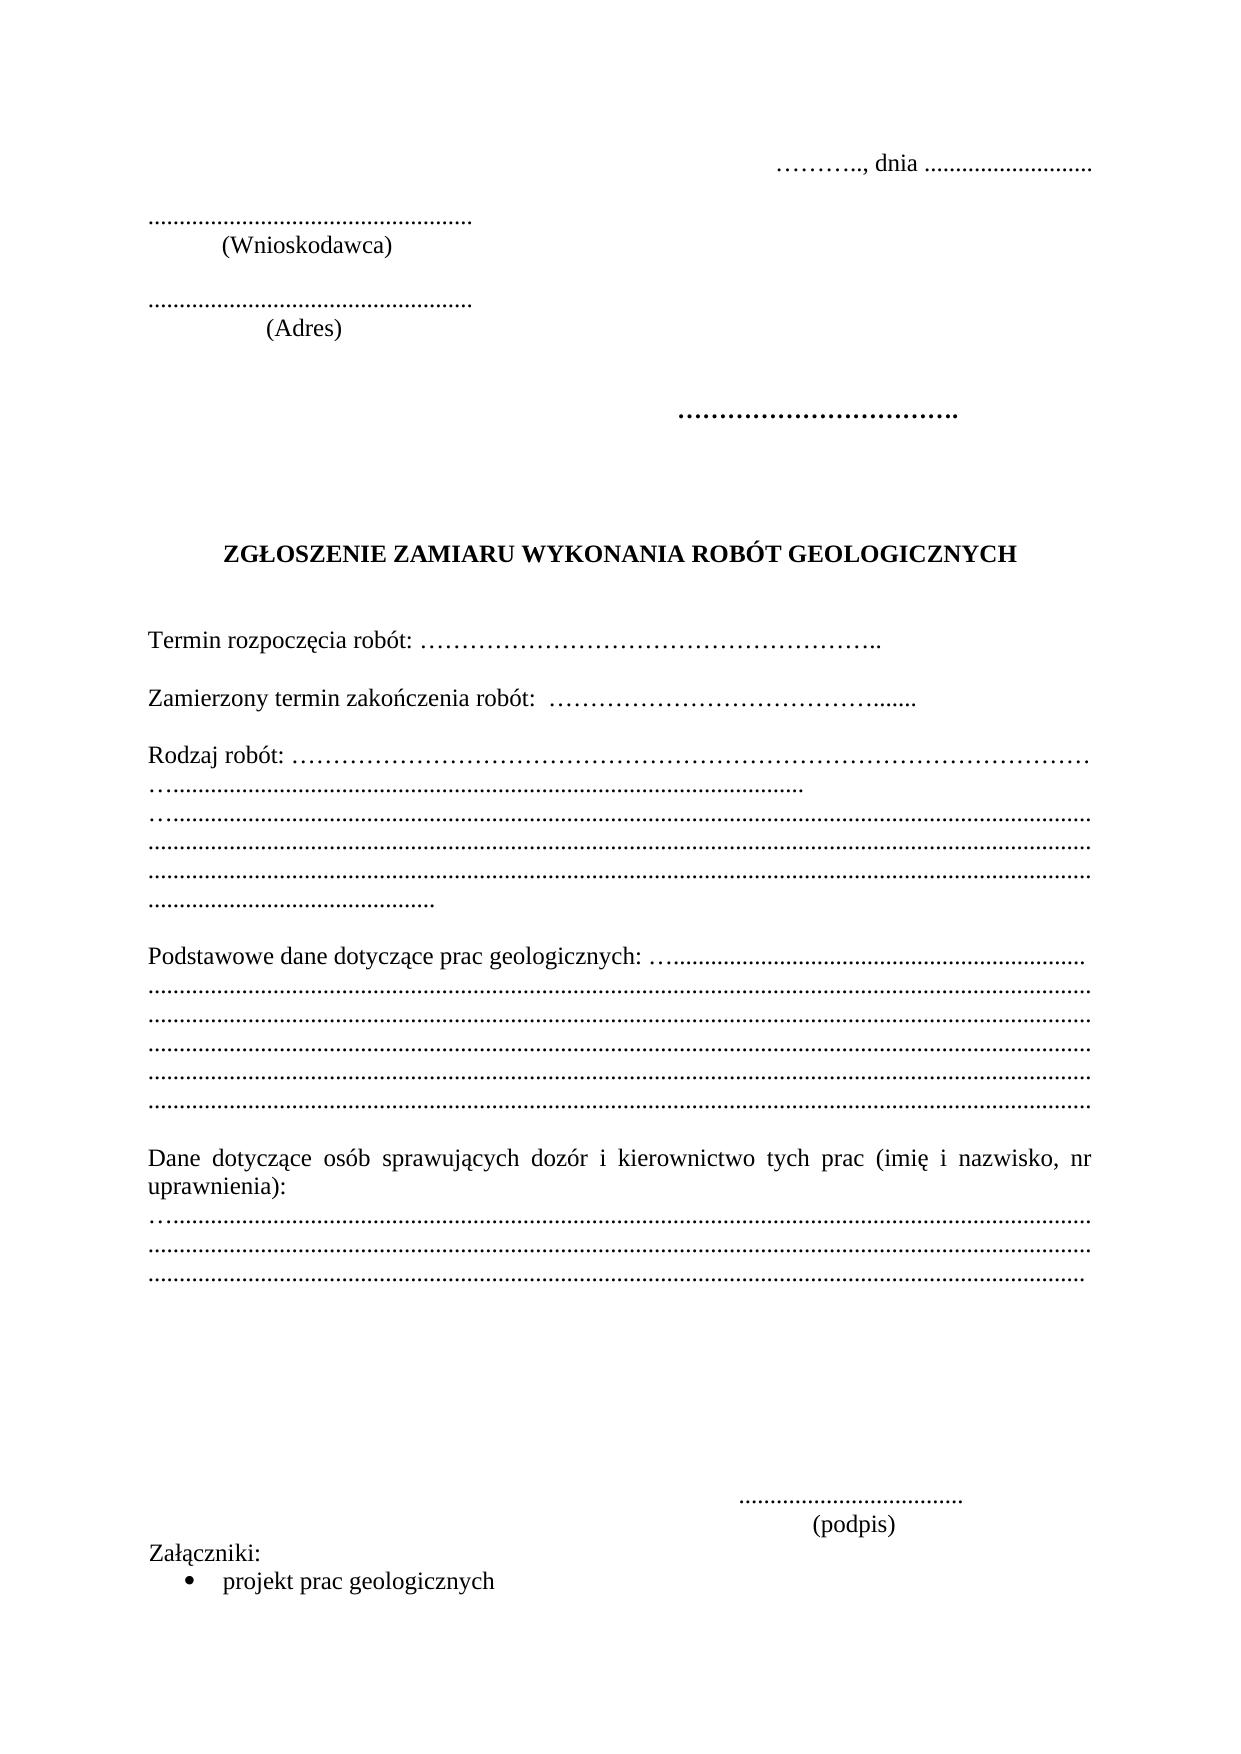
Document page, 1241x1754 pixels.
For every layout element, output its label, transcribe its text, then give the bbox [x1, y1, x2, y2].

text (podpis) [148, 1509, 1093, 1538]
text ….....................................................................................................…............................................................................................................................................................................................................................................................................................................................................................................................................................................................................................................... [148, 769, 1093, 913]
text .................................... [148, 1480, 1093, 1509]
text .................................................... [148, 284, 1093, 313]
text Podstawowe dane dotyczące prac geologicznych: ….................................................................. [148, 941, 1093, 970]
text (Adres) [148, 313, 1093, 341]
text .................................................... [148, 201, 1093, 230]
text ……………………………. [677, 395, 1093, 424]
text Załączniki: [0, 1538, 1093, 1566]
text ZGŁOSZENIE ZAMIARU WYKONANIA ROBÓT GEOLOGICZNYCH [148, 539, 1093, 568]
text ................................................................................................................................................................................................................................................................................................................................................................................................................................................................................................................................................................................................................................................................................................................................................................................... [148, 970, 1093, 1114]
text Rodzaj robót: …………………………………………………………………………………… [148, 740, 1093, 769]
text ……….., dnia ........................... [148, 148, 1093, 176]
list projekt prac geologicznych [185, 1566, 1093, 1595]
text …................................................................................................................................................................................................................................................................................................................................................................................................................................................................ [148, 1200, 1093, 1286]
text (Wnioskodawca) [148, 230, 1093, 259]
text Zamierzony termin zakończenia robót: …………………………………....... [148, 683, 1093, 711]
text Dane dotyczące osób sprawujących dozór i kierownictwo tych prac (imię i nazwisko, nr uprawnienia): [148, 1143, 1093, 1200]
text Termin rozpoczęcia robót: ……………………………………………….. [148, 625, 1093, 654]
